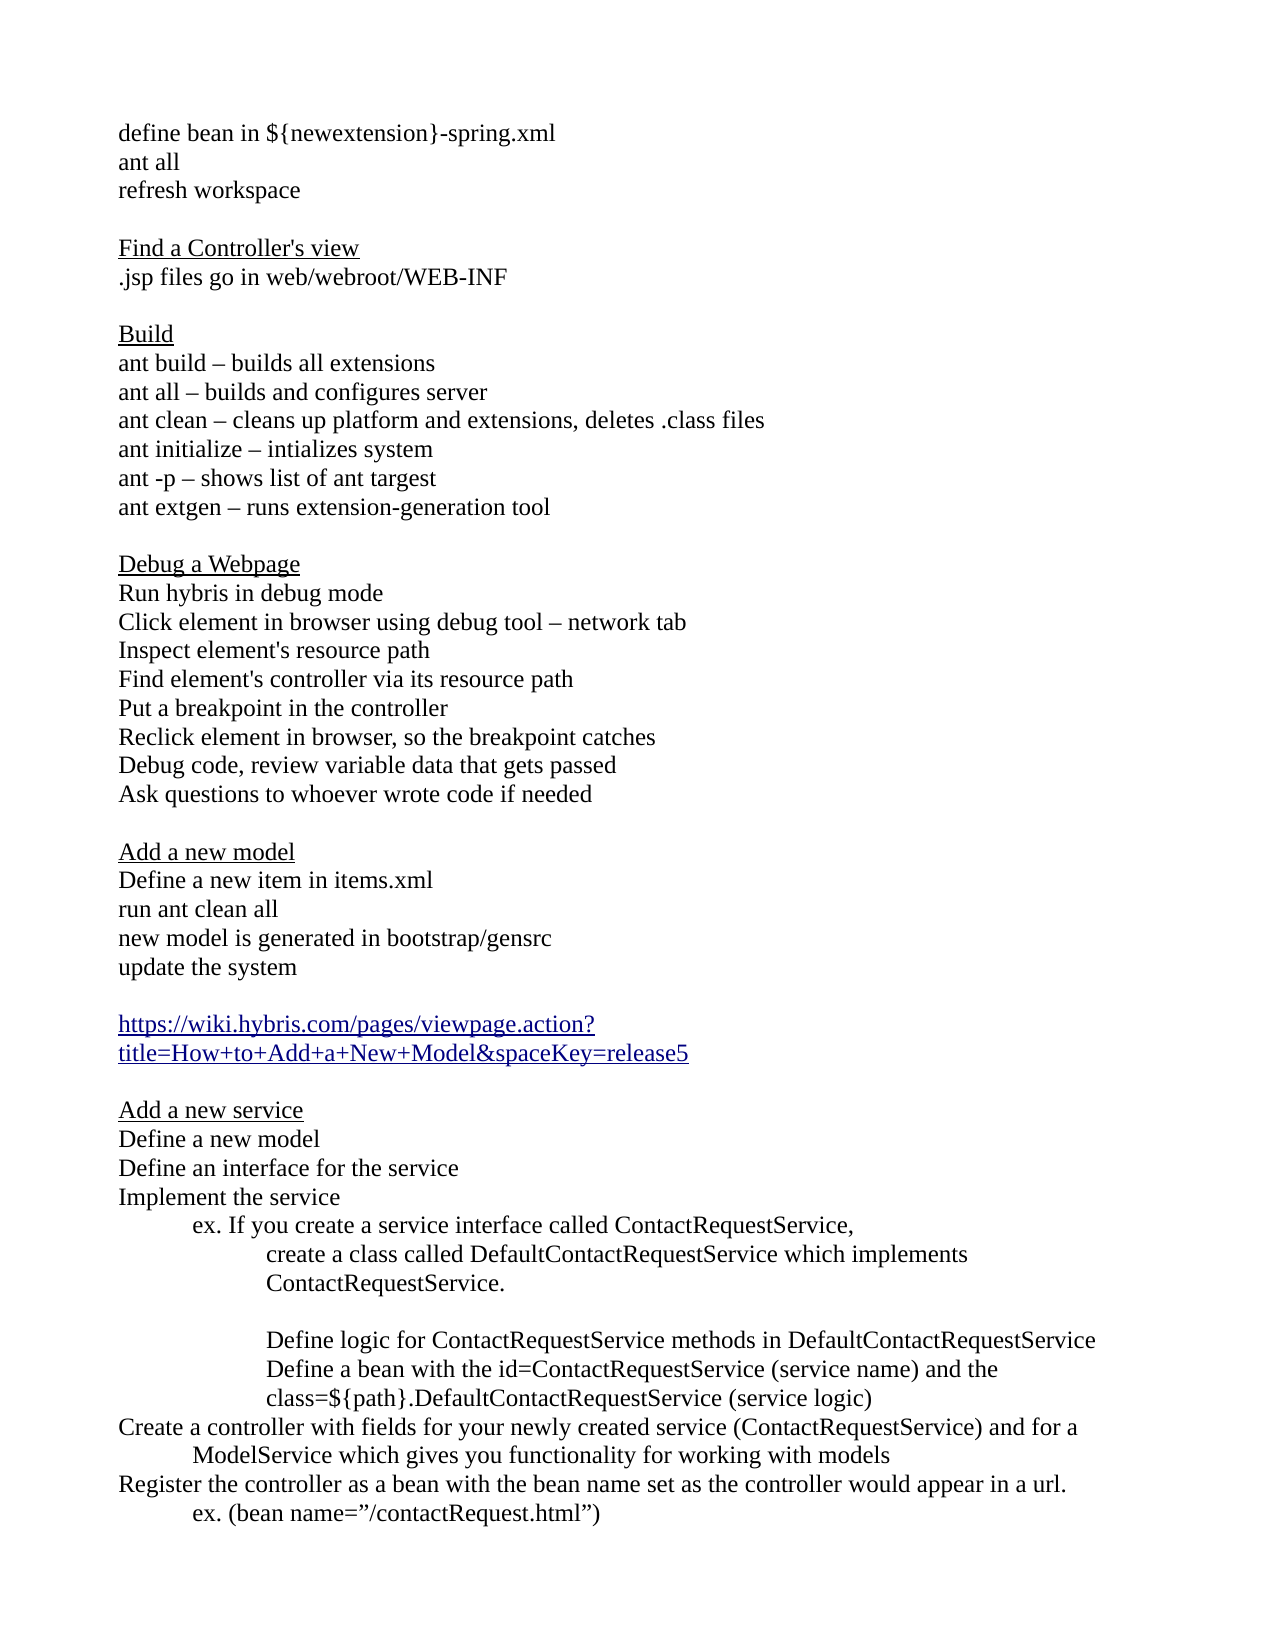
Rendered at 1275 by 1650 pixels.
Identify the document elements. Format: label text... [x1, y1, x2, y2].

text define bean in ${newextension}-spring.xml [118, 118, 1157, 147]
text Debug a Webpage [118, 549, 1157, 578]
text run ant clean all [118, 894, 1157, 923]
text Ask questions to whoever wrote code if needed [118, 779, 1157, 808]
text ContactRequestService. [118, 1268, 1157, 1297]
text ex. If you create a service interface called ContactRequestService, [118, 1211, 1157, 1239]
text Define a new model [118, 1124, 1157, 1153]
text Reclick element in browser, so the breakpoint catches [118, 722, 1157, 751]
text https://wiki.hybris.com/pages/viewpage.action?title=How+to+Add+a+New+Model&spaceKey=release5 [118, 1009, 1157, 1067]
text ex. (bean name=”/contactRequest.html”) [118, 1498, 1157, 1527]
text ant all [118, 147, 1157, 176]
text ant build – builds all extensions [118, 348, 1157, 377]
text ant initialize – intializes system [118, 434, 1157, 463]
text Implement the service [118, 1182, 1157, 1211]
text new model is generated in bootstrap/gensrc [118, 923, 1157, 952]
text Add a new model [118, 837, 1157, 866]
text Inspect element's resource path [118, 636, 1157, 664]
text update the system [118, 952, 1157, 981]
text Define an interface for the service [118, 1153, 1157, 1182]
text Add a new service [118, 1096, 1157, 1124]
text Find a Controller's view [118, 233, 1157, 262]
text Put a breakpoint in the controller [118, 693, 1157, 722]
text Build [118, 319, 1157, 348]
text Debug code, review variable data that gets passed [118, 751, 1157, 779]
text ant all – builds and configures server [118, 377, 1157, 406]
text .jsp files go in web/webroot/WEB-INF [118, 262, 1157, 291]
text Find element's controller via its resource path [118, 664, 1157, 693]
text ant -p – shows list of ant targest [118, 463, 1157, 492]
text Register the controller as a bean with the bean name set as the controller would appear in a url. [118, 1469, 1157, 1498]
text Click element in browser using debug tool – network tab [118, 607, 1157, 636]
text refresh workspace [118, 176, 1157, 204]
text Define logic for ContactRequestService methods in DefaultContactRequestService [118, 1326, 1157, 1354]
text class=${path}.DefaultContactRequestService (service logic) [118, 1383, 1157, 1412]
text ant extgen – runs extension-generation tool [118, 492, 1157, 521]
text Define a bean with the id=ContactRequestService (service name) and the [118, 1354, 1157, 1383]
text Create a controller with fields for your newly created service (ContactRequestService) and for a ModelService which gives you functionality for working with models [118, 1412, 1157, 1469]
text Run hybris in debug mode [118, 578, 1157, 607]
text ant clean – cleans up platform and extensions, deletes .class files [118, 406, 1157, 434]
text create a class called DefaultContactRequestService which implements [118, 1239, 1157, 1268]
text Define a new item in items.xml [118, 866, 1157, 894]
